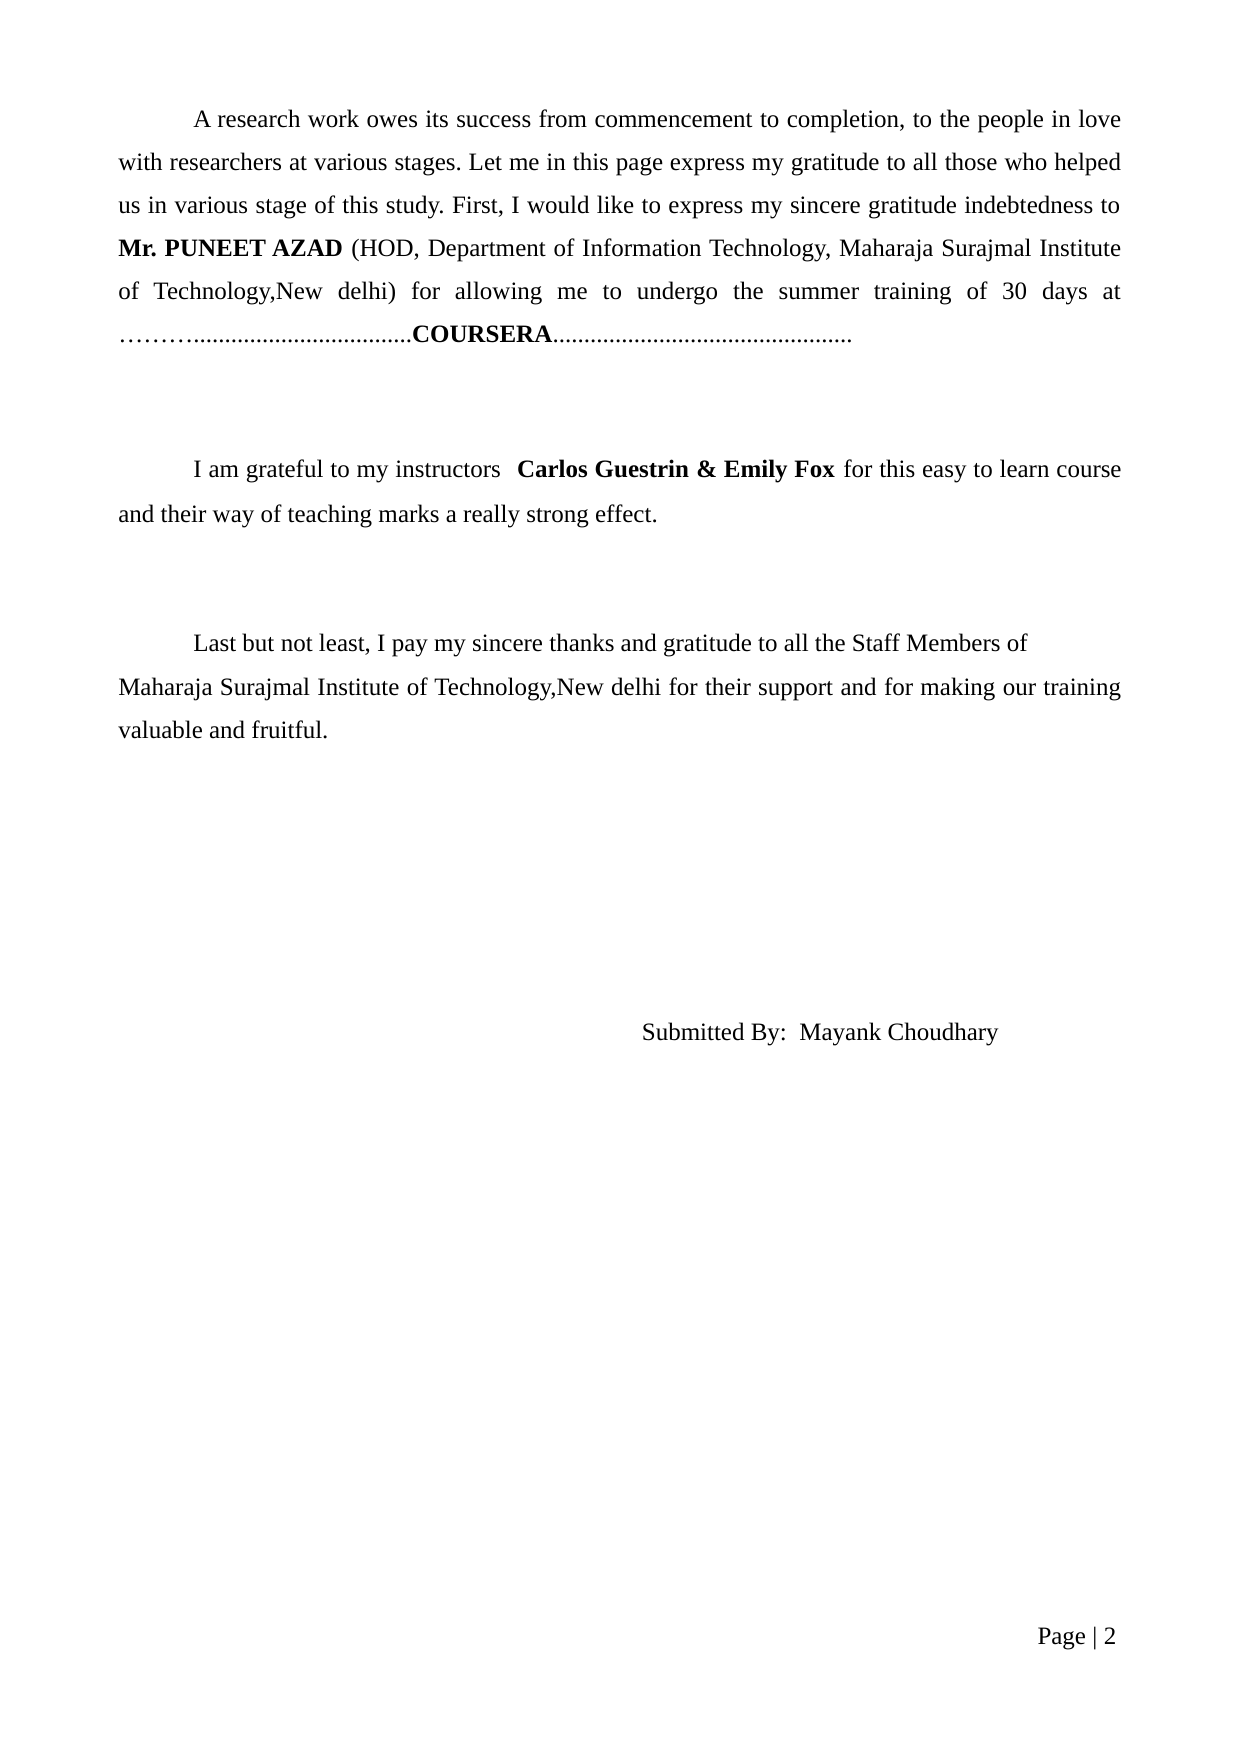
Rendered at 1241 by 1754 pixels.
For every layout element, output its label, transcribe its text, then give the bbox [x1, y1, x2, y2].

text Last but not least, I pay my sincere thanks and gratitude to all the Staff Members of [118, 628, 1122, 657]
text Maharaja Surajmal Institute of Technology,New delhi for their support and for making our training valuable and fruitful. [118, 672, 1122, 743]
text A research work owes its success from commencement to completion, to the people in love with researchers at various stages. Let me in this page express my gratitude to all those who helped us in various stage of this study. First, I would like to express my sincere gratitude indebtedness to Mr. PUNEET AZAD (HOD, Department of Information Technology, Maharaja Surajmal Institute of Technology,New delhi) for allowing me to undergo the summer training of 30 days at ………...................................COURSERA................................................ [118, 104, 1122, 348]
text Submitted By: Mayank Choudhary [118, 1017, 1122, 1045]
text I am grateful to my instructors Carlos Guestrin & Emily Fox for this easy to learn course and their way of teaching marks a really strong effect. [118, 449, 1122, 528]
